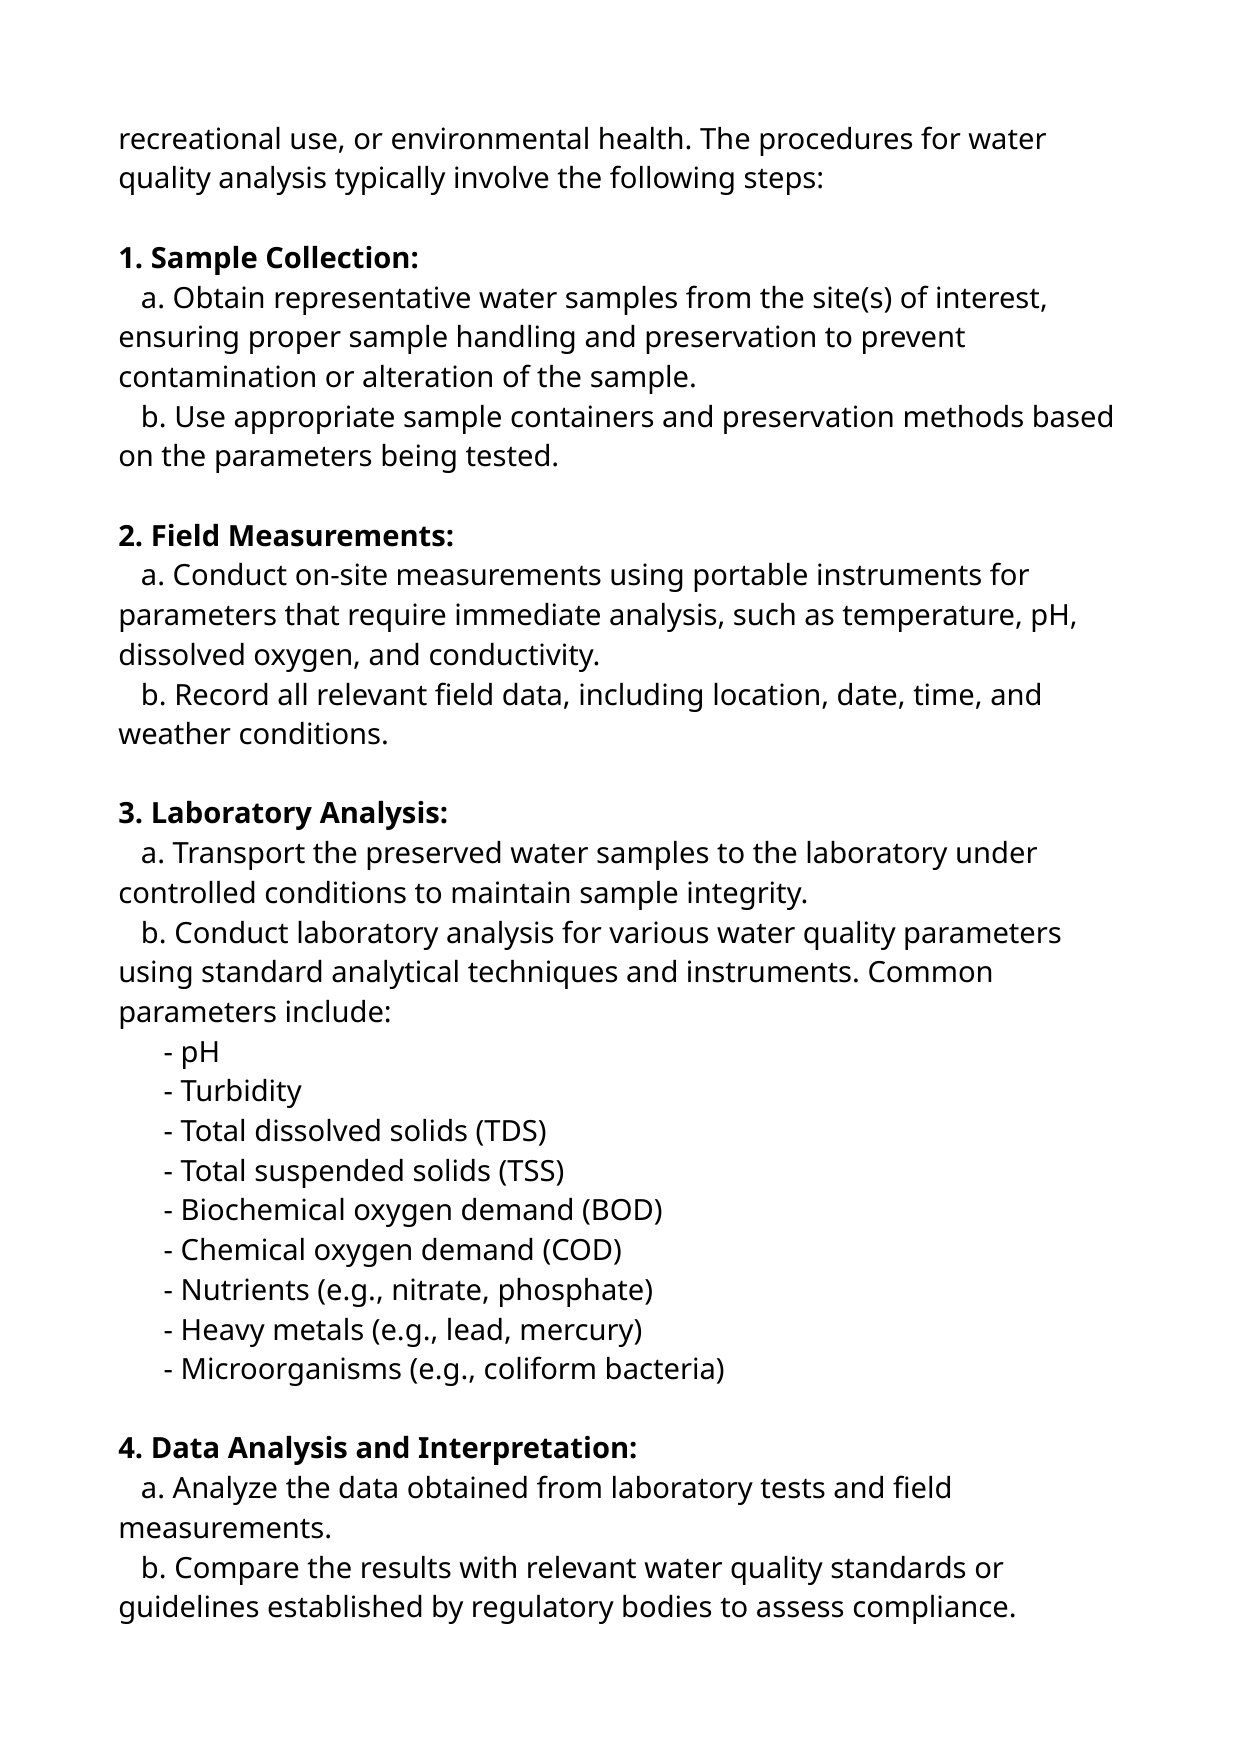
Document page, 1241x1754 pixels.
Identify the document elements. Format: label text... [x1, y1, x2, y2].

text - Chemical oxygen demand (COD) [118, 1229, 1122, 1269]
text a. Transport the preserved water samples to the laboratory under controlled conditions to maintain sample integrity. [118, 832, 1122, 912]
text - Heavy metals (e.g., lead, mercury) [118, 1309, 1122, 1348]
text - Turbidity [118, 1071, 1122, 1110]
text recreational use, or environmental health. The procedures for water quality analysis typically involve the following steps: [118, 118, 1122, 197]
text - Microorganisms (e.g., coliform bacteria) [118, 1348, 1122, 1388]
text - pH [118, 1031, 1122, 1071]
text b. Record all relevant field data, including location, date, time, and weather conditions. [118, 674, 1122, 753]
text b. Compare the results with relevant water quality standards or guidelines established by regulatory bodies to assess compliance. [118, 1547, 1122, 1626]
text a. Conduct on-site measurements using portable instruments for parameters that require immediate analysis, such as temperature, pH, dissolved oxygen, and conductivity. [118, 555, 1122, 674]
text 2. Field Measurements: [118, 515, 1122, 555]
text 1. Sample Collection: [118, 237, 1122, 277]
text 4. Data Analysis and Interpretation: [118, 1428, 1122, 1467]
text - Nutrients (e.g., nitrate, phosphate) [118, 1269, 1122, 1309]
text b. Use appropriate sample containers and preservation methods based on the parameters being tested. [118, 396, 1122, 475]
text - Total dissolved solids (TDS) [118, 1110, 1122, 1150]
text - Total suspended solids (TSS) [118, 1150, 1122, 1190]
text - Biochemical oxygen demand (BOD) [118, 1190, 1122, 1229]
text a. Obtain representative water samples from the site(s) of interest, ensuring proper sample handling and preservation to prevent contamination or alteration of the sample. [118, 277, 1122, 396]
text 3. Laboratory Analysis: [118, 793, 1122, 832]
text b. Conduct laboratory analysis for various water quality parameters using standard analytical techniques and instruments. Common parameters include: [118, 912, 1122, 1031]
text a. Analyze the data obtained from laboratory tests and field measurements. [118, 1467, 1122, 1547]
